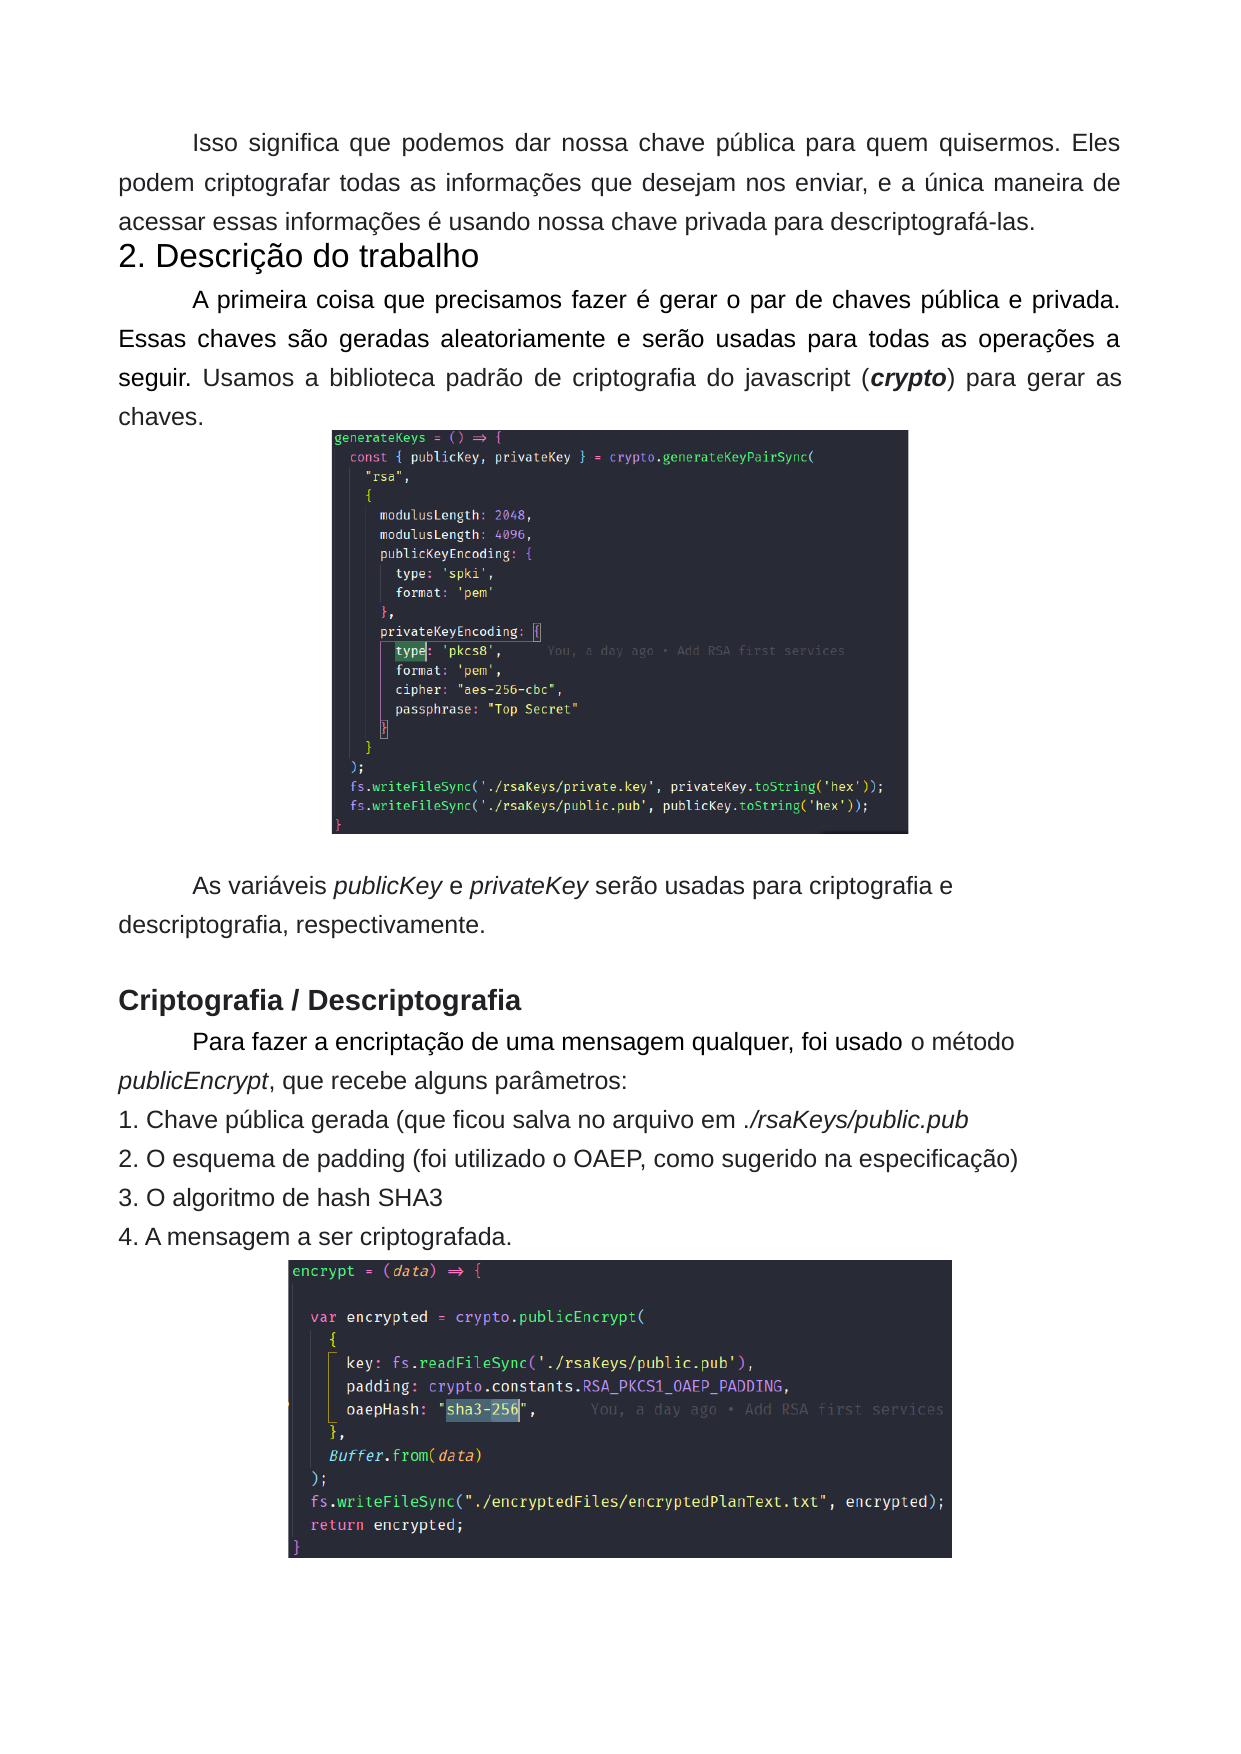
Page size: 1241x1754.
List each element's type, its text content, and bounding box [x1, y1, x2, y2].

text A primeira coisa que precisamos fazer é gerar o par de chaves pública e privada. Essas chaves são geradas aleatoriamente e serão usadas para todas as operações a seguir. Usamos a biblioteca padrão de criptografia do javascript (crypto) para gerar as chaves. [118, 274, 1122, 431]
text Para fazer a encriptação de uma mensagem qualquer, foi usado o método publicEncrypt, que recebe alguns parâmetros: [118, 1017, 1122, 1095]
text 3. O algoritmo de hash SHA3 [118, 1173, 1122, 1212]
text 2. O esquema de padding (foi utilizado o OAEP, como sugerido na especificação) [118, 1134, 1122, 1173]
text Criptografia / Descriptografia [118, 977, 1122, 1017]
text As variáveis publicKey e privateKey serão usadas para criptografia e descriptografia, respectivamente. [118, 860, 1122, 938]
text 1. Chave pública gerada (que ficou salva no arquivo em ./rsaKeys/public.pub [118, 1095, 1122, 1134]
picture [331, 430, 909, 834]
text 2. Descrição do trabalho [118, 235, 1122, 274]
text 4. A mensagem a ser criptografada. [118, 1212, 1122, 1251]
text Isso significa que podemos dar nossa chave pública para quem quisermos. Eles podem criptografar todas as informações que desejam nos enviar, e a única maneira de acessar essas informações é usando nossa chave privada para descriptografá-las. [118, 118, 1122, 235]
picture [288, 1260, 952, 1558]
